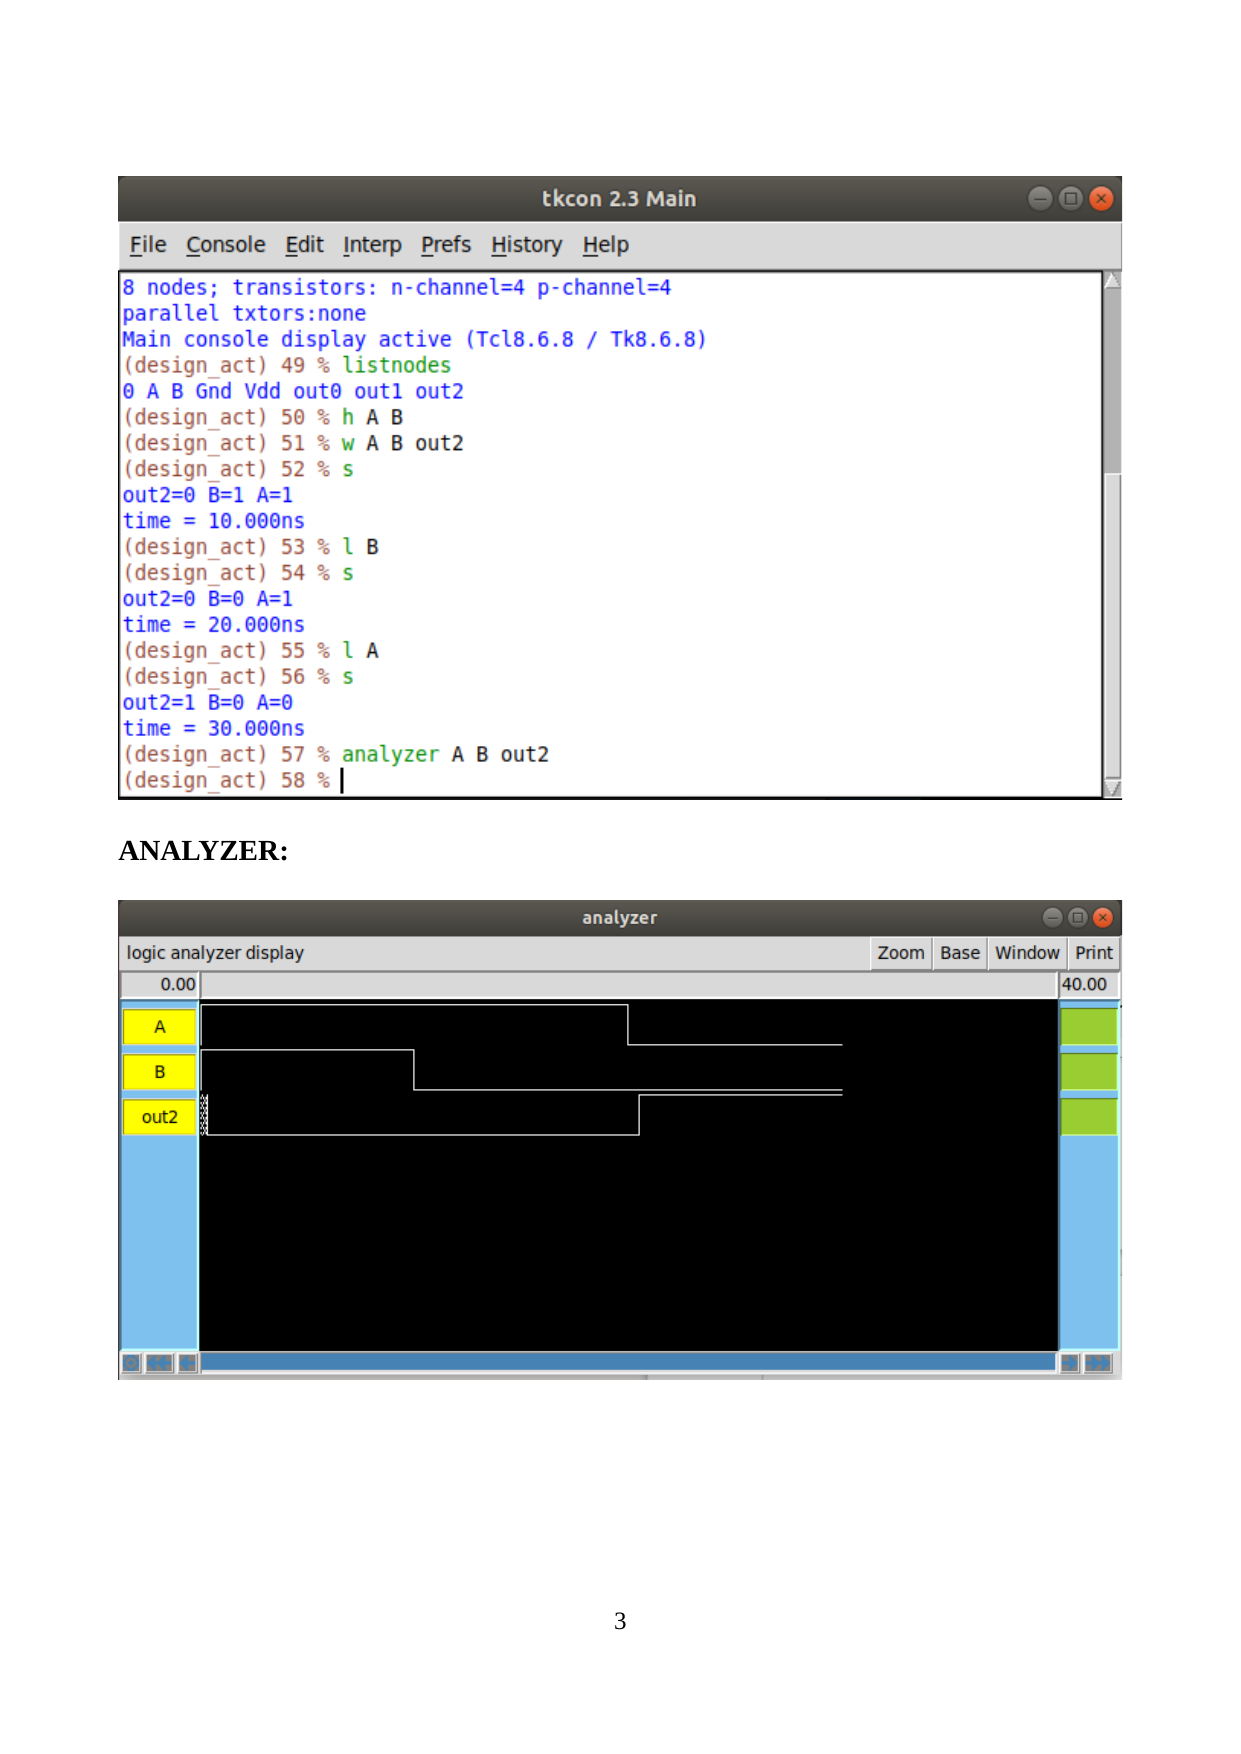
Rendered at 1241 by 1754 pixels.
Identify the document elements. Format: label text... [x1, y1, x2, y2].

picture [118, 176, 1123, 800]
text ANALYZER: [118, 833, 1122, 866]
picture [118, 900, 1123, 1380]
